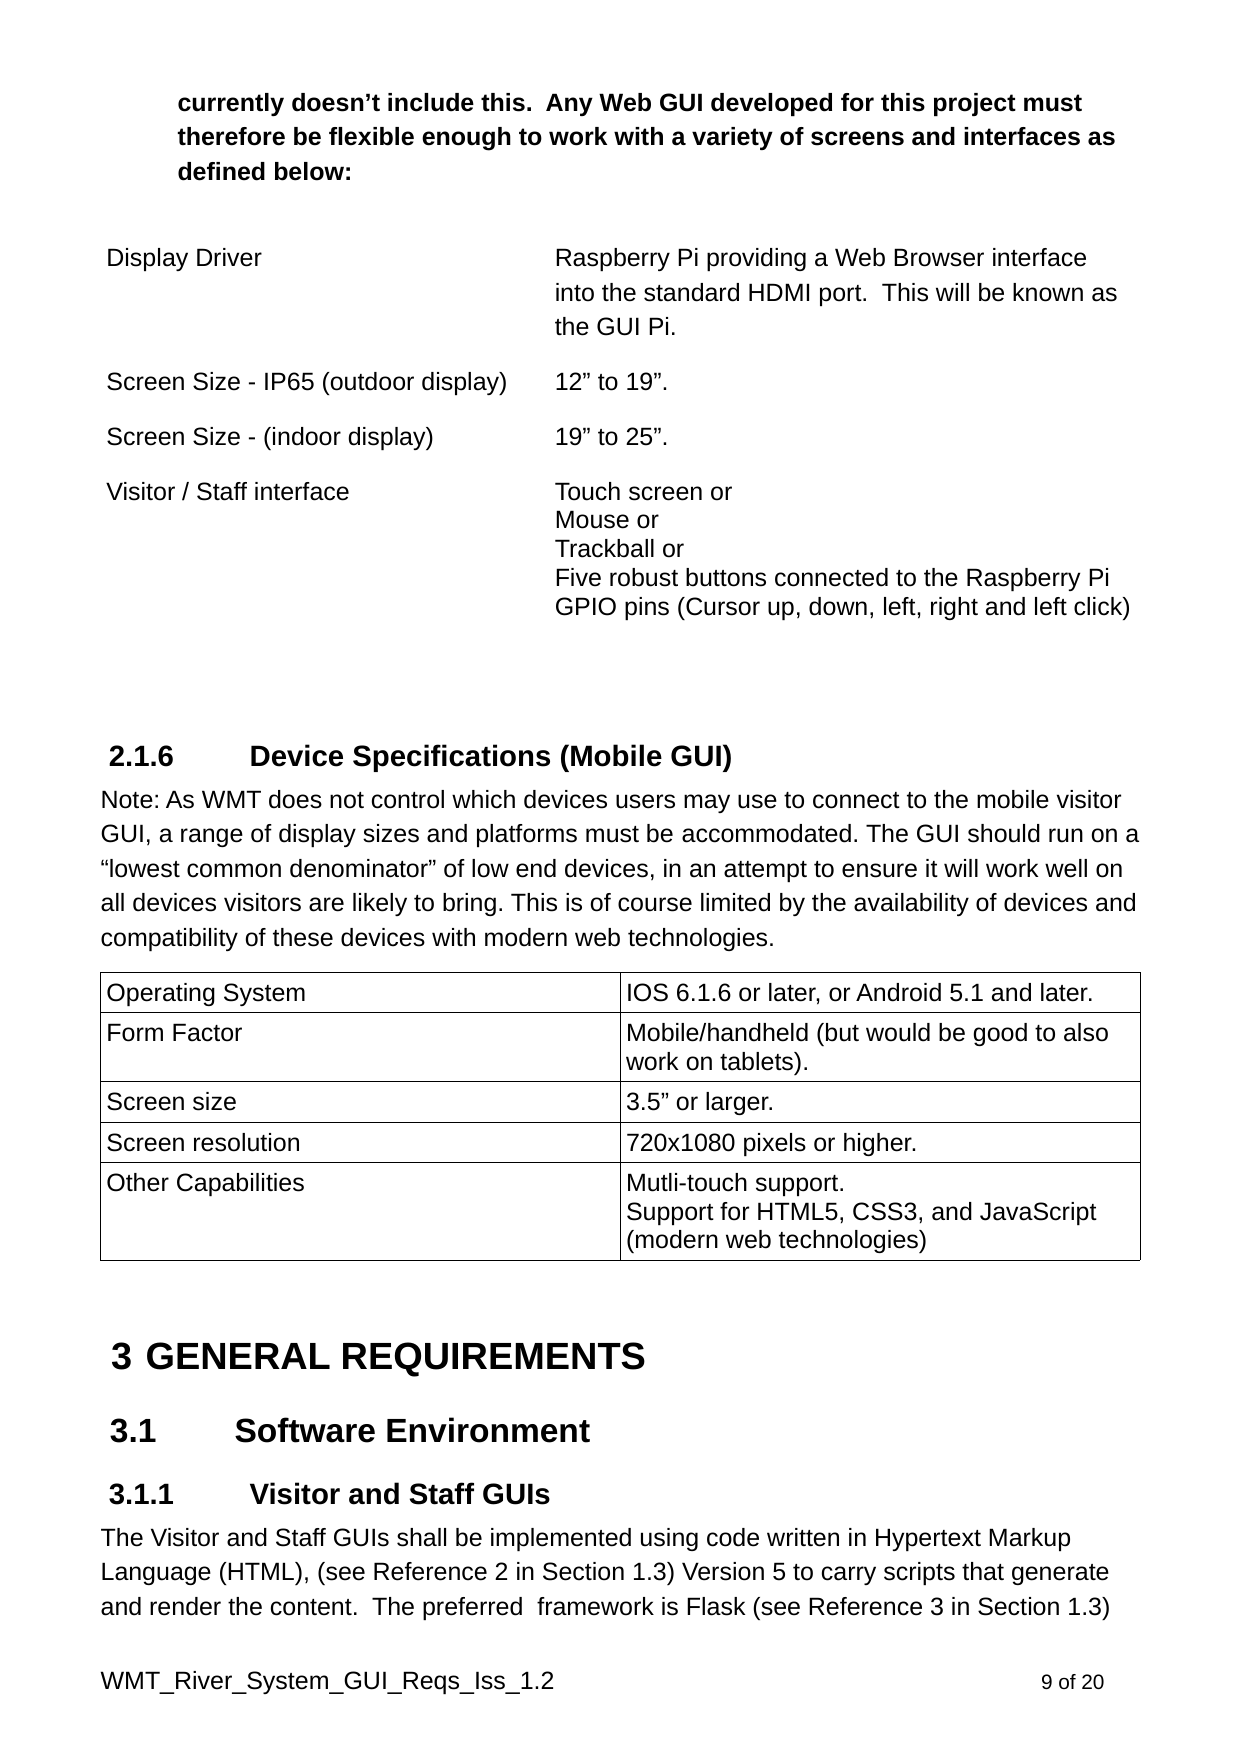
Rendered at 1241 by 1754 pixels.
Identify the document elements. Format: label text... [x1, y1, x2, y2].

subtitle Software Environment [100, 1411, 1140, 1449]
subtitle Visitor and Staff GUIs [100, 1477, 1140, 1510]
table_cell Other Capabilities [101, 1163, 620, 1260]
table_cell 3.5” or larger. [621, 1082, 1140, 1122]
text Note: As WMT does not control which devices users may use to connect to the mobile visitor GUI, a range of display sizes and platforms must be accommodated. The GUI should run on a “lowest common denominator” of low end devices, in an attempt to ensure it will work well on all devices visitors are likely to bring. This is of course limited by the availability of devices and compatibility of these devices with modern web technologies. [100, 785, 1140, 952]
table_header Operating System [101, 973, 620, 1012]
table_header Raspberry Pi providing a Web Browser interface into the standard HDMI port. This will be known as the GUI Pi. [549, 238, 1140, 361]
table_cell 720x1080 pixels or higher. [621, 1123, 1140, 1162]
text The Visitor and Staff GUIs shall be implemented using code written in Hypertext Markup Language (HTML), (see Reference 2 in Section 1.3) Version 5 to carry scripts that generate and render the content. The preferred framework is Flask (see Reference 3 in Section 1.3) [100, 1523, 1140, 1621]
table_header Display Driver [100, 238, 549, 361]
table_cell Screen Size - (indoor display) [100, 416, 549, 471]
table_cell 12” to 19”. [549, 361, 1140, 416]
table_cell Screen resolution [101, 1123, 620, 1162]
table_cell Touch screen or Mouse or Trackball or Five robust buttons connected to the Raspberry Pi GPIO pins (Cursor up, down, left, right and left click) [549, 471, 1140, 626]
table_cell 19” to 25”. [549, 416, 1140, 471]
table_cell Form Factor [101, 1013, 620, 1081]
table_cell Mobile/handheld (but would be good to also work on tablets). [621, 1013, 1140, 1081]
table_cell Screen Size - IP65 (outdoor display) [100, 361, 549, 416]
table_cell Screen size [101, 1082, 620, 1122]
table_cell Mutli-touch support. Support for HTML5, CSS3, and JavaScript (modern web technologies) [621, 1163, 1140, 1260]
subtitle Device Specifications (Mobile GUI) [100, 739, 1140, 772]
subtitle GENERAL REQUIREMENTS [100, 1334, 1140, 1378]
text currently doesn’t include this. Any Web GUI developed for this project must therefore be flexible enough to work with a variety of screens and interfaces as defined below: [100, 88, 1140, 185]
table_cell Visitor / Staff interface [100, 471, 549, 626]
table_header IOS 6.1.6 or later, or Android 5.1 and later. [621, 973, 1140, 1012]
